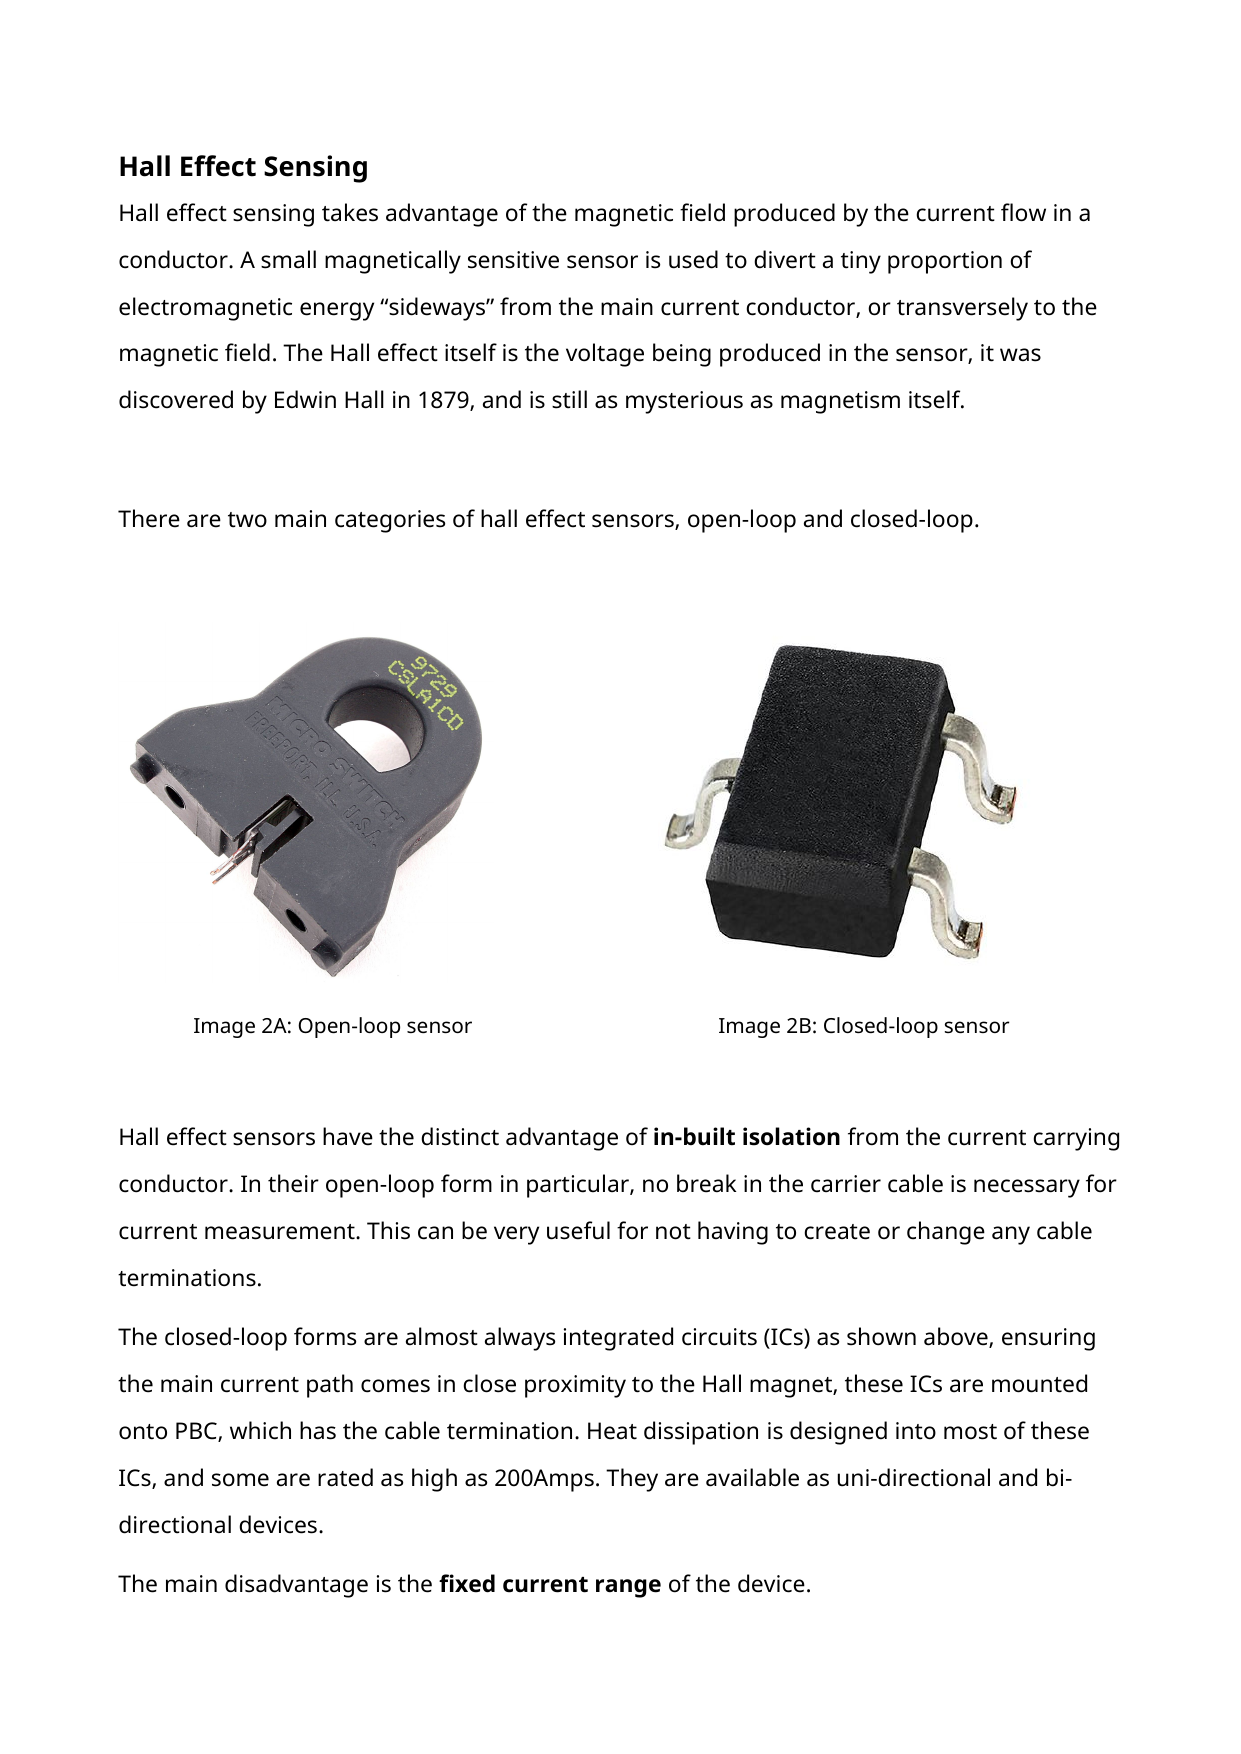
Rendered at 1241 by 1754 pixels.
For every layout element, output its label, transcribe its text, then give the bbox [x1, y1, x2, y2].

text The closed-loop forms are almost always integrated circuits (ICs) as shown above, ensuring the main current path comes in close proximity to the Hall magnet, these ICs are mounted onto PBC, which has the cable termination. Heat dissipation is designed into most of these ICs, and some are rated as high as 200Amps. They are available as uni-directional and bi-directional devices. [118, 1321, 1122, 1540]
text Hall effect sensors have the distinct advantage of in-built isolation from the current carrying conductor. In their open-loop form in particular, no break in the carrier cable is necessary for current measurement. This can be very useful for not having to create or change any cable terminations. [118, 1121, 1122, 1293]
text There are two main categories of hall effect sensors, open-loop and closed-loop. [118, 503, 1122, 534]
text The main disadvantage is the fixed current range of the device. [118, 1568, 1122, 1599]
picture [118, 622, 495, 983]
text Image 2A: Open-loop sensor Image 2B: Closed-loop sensor [193, 1011, 1122, 1039]
picture [643, 621, 1040, 983]
text Hall effect sensing takes advantage of the magnetic field produced by the current flow in a conductor. A small magnetically sensitive sensor is used to divert a tiny proportion of electromagnetic energy “sideways” from the main current conductor, or transversely to the magnetic field. The Hall effect itself is the voltage being produced in the sensor, it was discovered by Edwin Hall in 1879, and is still as mysterious as magnetism itself. [118, 197, 1122, 415]
subtitle Hall Effect Sensing [118, 147, 1122, 184]
